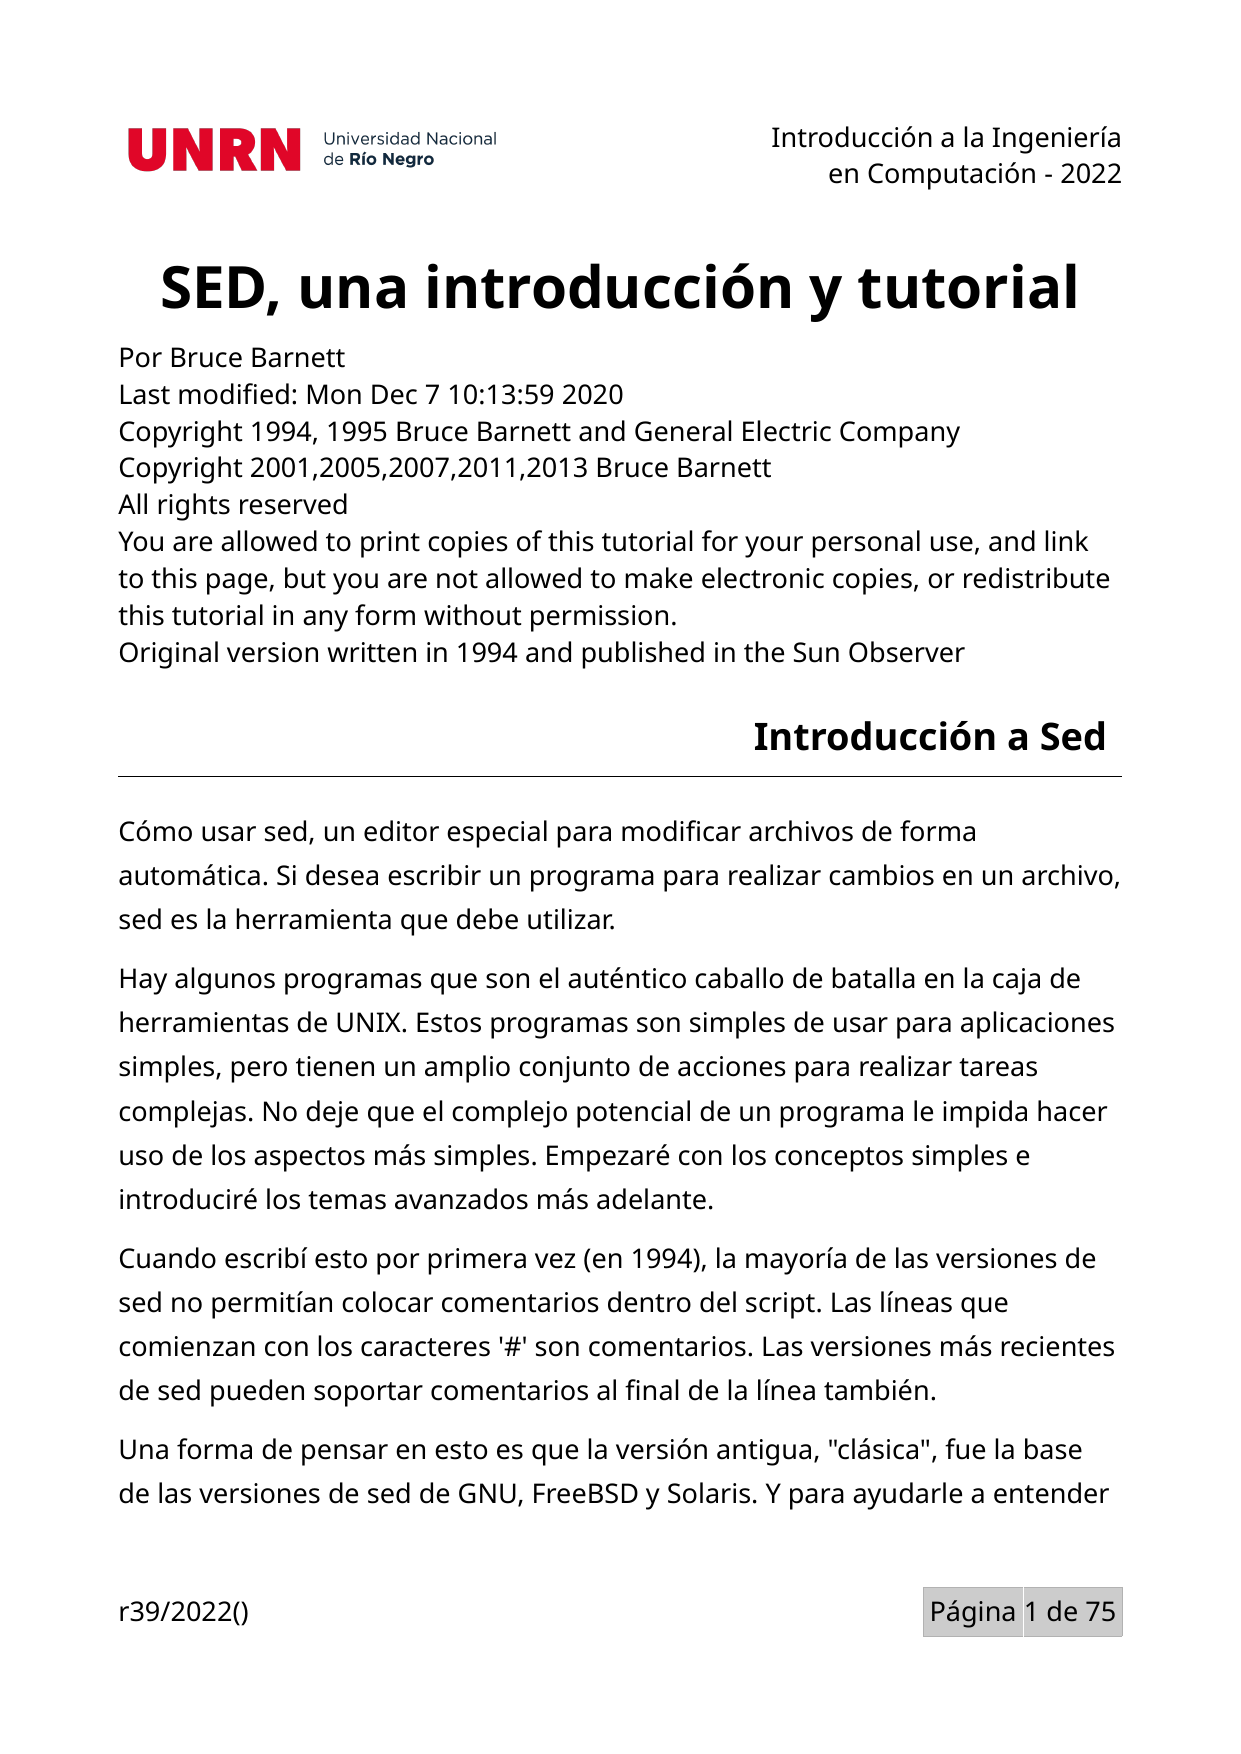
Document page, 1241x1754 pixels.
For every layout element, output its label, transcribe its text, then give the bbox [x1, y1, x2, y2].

title SED, una introducción y tutorial [118, 246, 1122, 326]
text You are allowed to print copies of this tutorial for your personal use, and link to this page, but you are not allowed to make electronic copies, or redistribute this tutorial in any form without permission. [118, 523, 1122, 633]
text Last modified: Mon Dec 7 10:13:59 2020 [118, 375, 1122, 412]
text All rights reserved [118, 486, 1122, 523]
text Copyright 2001,2005,2007,2011,2013 Bruce Barnett [118, 449, 1122, 486]
text Copyright 1994, 1995 Bruce Barnett and General Electric Company [118, 412, 1122, 449]
text Por Bruce Barnett [118, 338, 1122, 375]
subtitle Introducción a Sed [118, 695, 1122, 776]
text Cómo usar sed, un editor especial para modificar archivos de forma automática. Si desea escribir un programa para realizar cambios en un archivo, sed es la herramienta que debe utilizar. [118, 812, 1122, 938]
picture [118, 118, 505, 180]
text Una forma de pensar en esto es que la versión antigua, "clásica", fue la base de las versiones de sed de GNU, FreeBSD y Solaris. Y para ayudarle a entender [118, 1430, 1122, 1511]
text Cuando escribí esto por primera vez (en 1994), la mayoría de las versiones de sed no permitían colocar comentarios dentro del script. Las líneas que comienzan con los caracteres '#' son comentarios. Las versiones más recientes de sed pueden soportar comentarios al final de la línea también. [118, 1239, 1122, 1408]
text Hay algunos programas que son el auténtico caballo de batalla en la caja de herramientas de UNIX. Estos programas son simples de usar para aplicaciones simples, pero tienen un amplio conjunto de acciones para realizar tareas complejas. No deje que el complejo potencial de un programa le impida hacer uso de los aspectos más simples. Empezaré con los conceptos simples e introduciré los temas avanzados más adelante. [118, 959, 1122, 1217]
text Original version written in 1994 and published in the Sun Observer [118, 633, 1122, 670]
